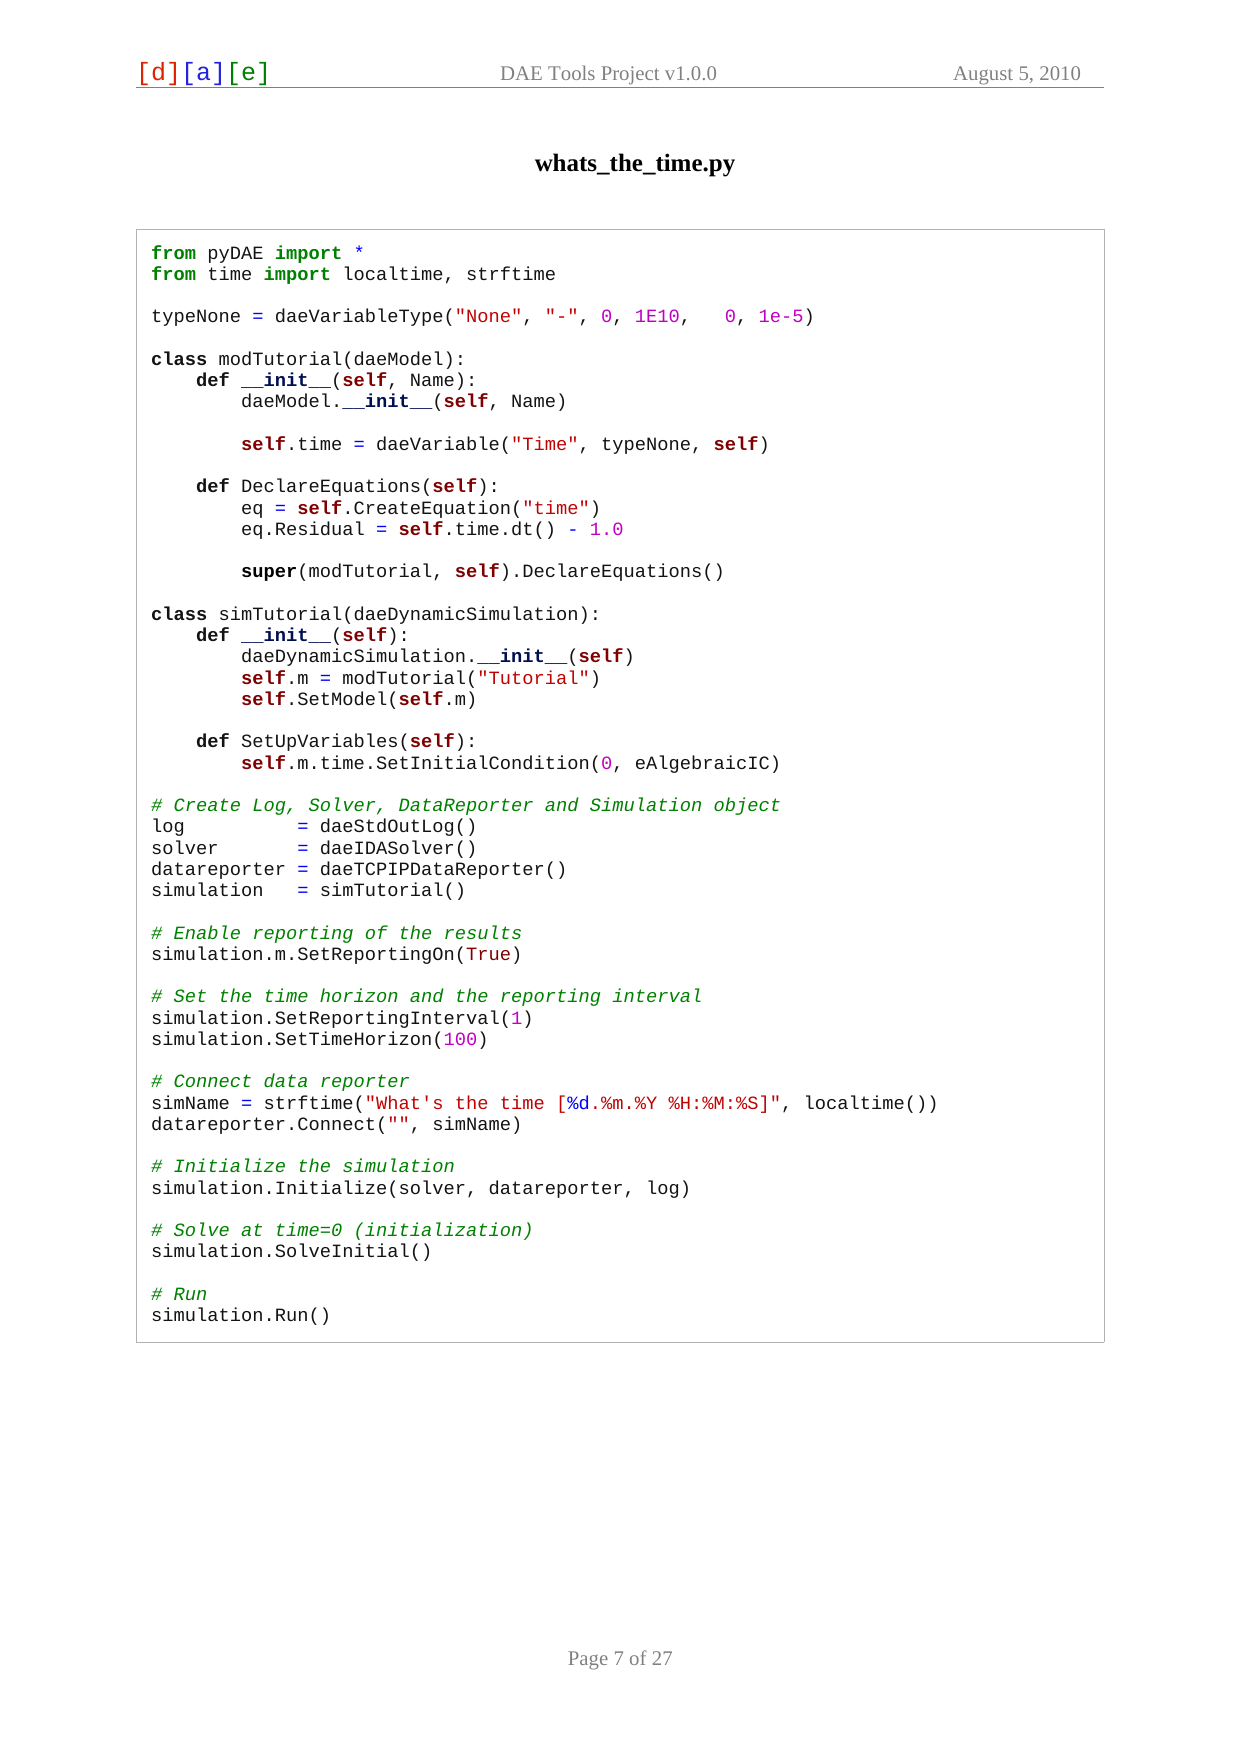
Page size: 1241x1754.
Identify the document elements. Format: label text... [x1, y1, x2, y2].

text solver = daeIDASolver() [137, 824, 1104, 845]
text simulation = simTutorial() [137, 866, 1104, 902]
text self.m.time.SetInitialCondition(0, eAlgebraicIC) [137, 739, 1104, 775]
text from pyDAE import * [137, 230, 1104, 250]
text from time import localtime, strftime [137, 250, 1104, 286]
text eq = self.CreateEquation("time") [137, 484, 1104, 505]
text # Initialize the simulation [137, 1142, 1104, 1164]
text log = daeStdOutLog() [137, 802, 1104, 824]
text def __init__(self): [137, 611, 1104, 632]
text simulation.m.SetReportingOn(True) [137, 930, 1104, 966]
text # Create Log, Solver, DataReporter and Simulation object [137, 781, 1104, 802]
text self.time = daeVariable("Time", typeNone, self) [137, 420, 1104, 456]
text datareporter.Connect("", simName) [137, 1100, 1104, 1136]
text whats_the_time.py [136, 148, 1104, 176]
text daeModel.__init__(self, Name) [137, 377, 1104, 413]
text self.SetModel(self.m) [137, 675, 1104, 711]
text datareporter = daeTCPIPDataReporter() [137, 845, 1104, 866]
text def __init__(self, Name): [137, 356, 1104, 377]
text def DeclareEquations(self): [137, 462, 1104, 484]
text # Set the time horizon and the reporting interval [137, 972, 1104, 994]
text simulation.SolveInitial() [137, 1227, 1104, 1263]
text simulation.SetReportingInterval(1) [137, 994, 1104, 1015]
text def SetUpVariables(self): [137, 717, 1104, 739]
text # Run [137, 1270, 1104, 1291]
text class simTutorial(daeDynamicSimulation): [137, 590, 1104, 611]
text # Solve at time=0 (initialization) [137, 1206, 1104, 1227]
text self.m = modTutorial("Tutorial") [137, 654, 1104, 675]
text simName = strftime("What's the time [%d.%m.%Y %H:%M:%S]", localtime()) [137, 1079, 1104, 1100]
text simulation.Run() [137, 1291, 1104, 1342]
text class modTutorial(daeModel): [137, 335, 1104, 356]
text typeNone = daeVariableType("None", "-", 0, 1E10, 0, 1e-5) [137, 292, 1104, 328]
text super(modTutorial, self).DeclareEquations() [137, 547, 1104, 583]
text simulation.SetTimeHorizon(100) [137, 1015, 1104, 1051]
text daeDynamicSimulation.__init__(self) [137, 632, 1104, 654]
text simulation.Initialize(solver, datareporter, log) [137, 1164, 1104, 1200]
text eq.Residual = self.time.dt() - 1.0 [137, 505, 1104, 541]
text # Connect data reporter [137, 1057, 1104, 1079]
text # Enable reporting of the results [137, 909, 1104, 930]
